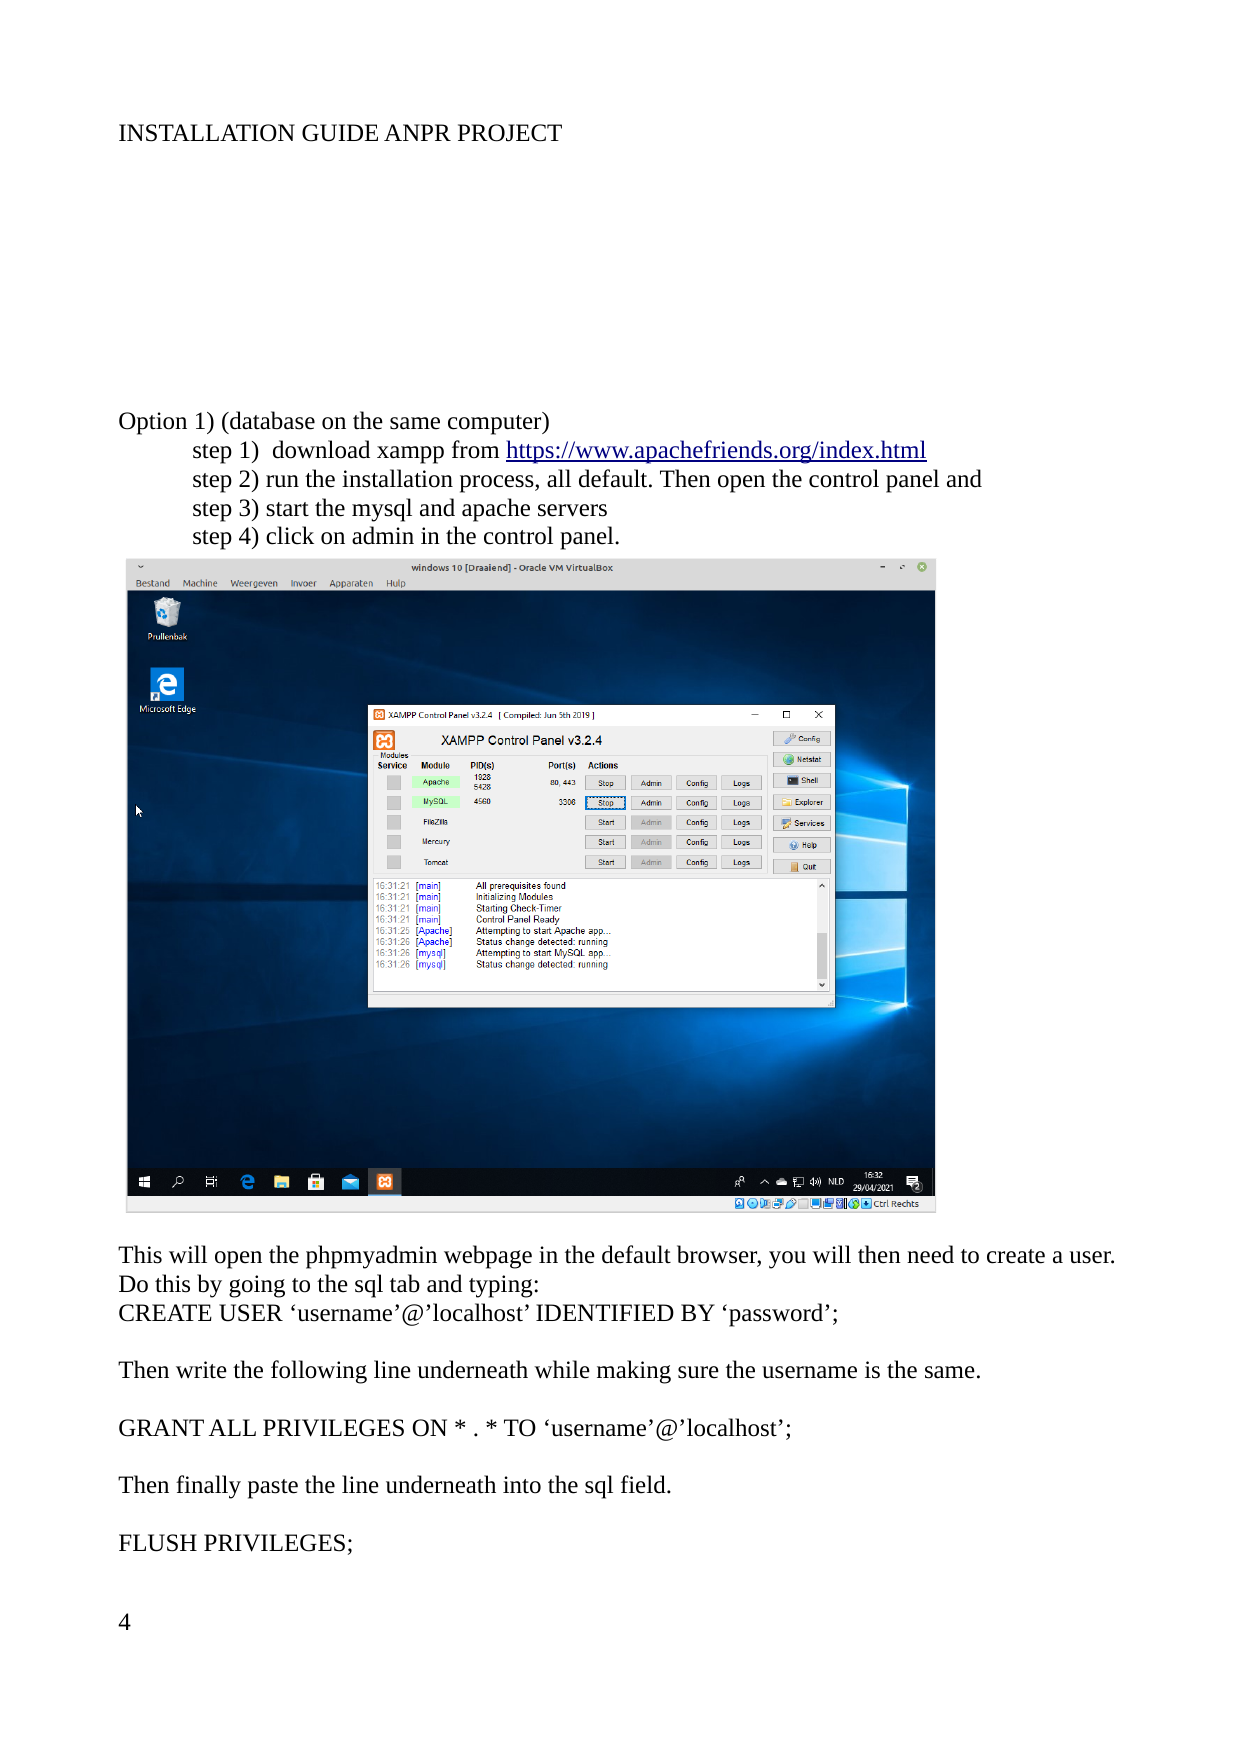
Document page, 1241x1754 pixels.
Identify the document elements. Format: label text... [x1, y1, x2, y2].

text Then write the following line underneath while making sure the username is the same. [118, 1355, 1122, 1384]
text Option 1) (database on the same computer) [118, 406, 1122, 435]
picture [125, 558, 937, 1213]
text This will open the phpmyadmin webpage in the default browser, you will then need to create a user. [118, 1240, 1122, 1269]
text step 4) click on admin in the control panel. [118, 521, 1122, 550]
text GRANT ALL PRIVILEGES ON * . * TO ‘username’@’localhost’; [118, 1413, 1122, 1441]
text Do this by going to the sql tab and typing: [118, 1269, 1122, 1298]
text CREATE USER ‘username’@’localhost’ IDENTIFIED BY ‘password’; [118, 1298, 1122, 1326]
text step 3) start the mysql and apache servers [118, 493, 1122, 521]
text Then finally paste the line underneath into the sql field. [118, 1470, 1122, 1499]
text FLUSH PRIVILEGES; [118, 1528, 1122, 1556]
text step 2) run the installation process, all default. Then open the control panel and [118, 464, 1122, 493]
text step 1) download xampp from https://www.apachefriends.org/index.html [118, 435, 1122, 464]
